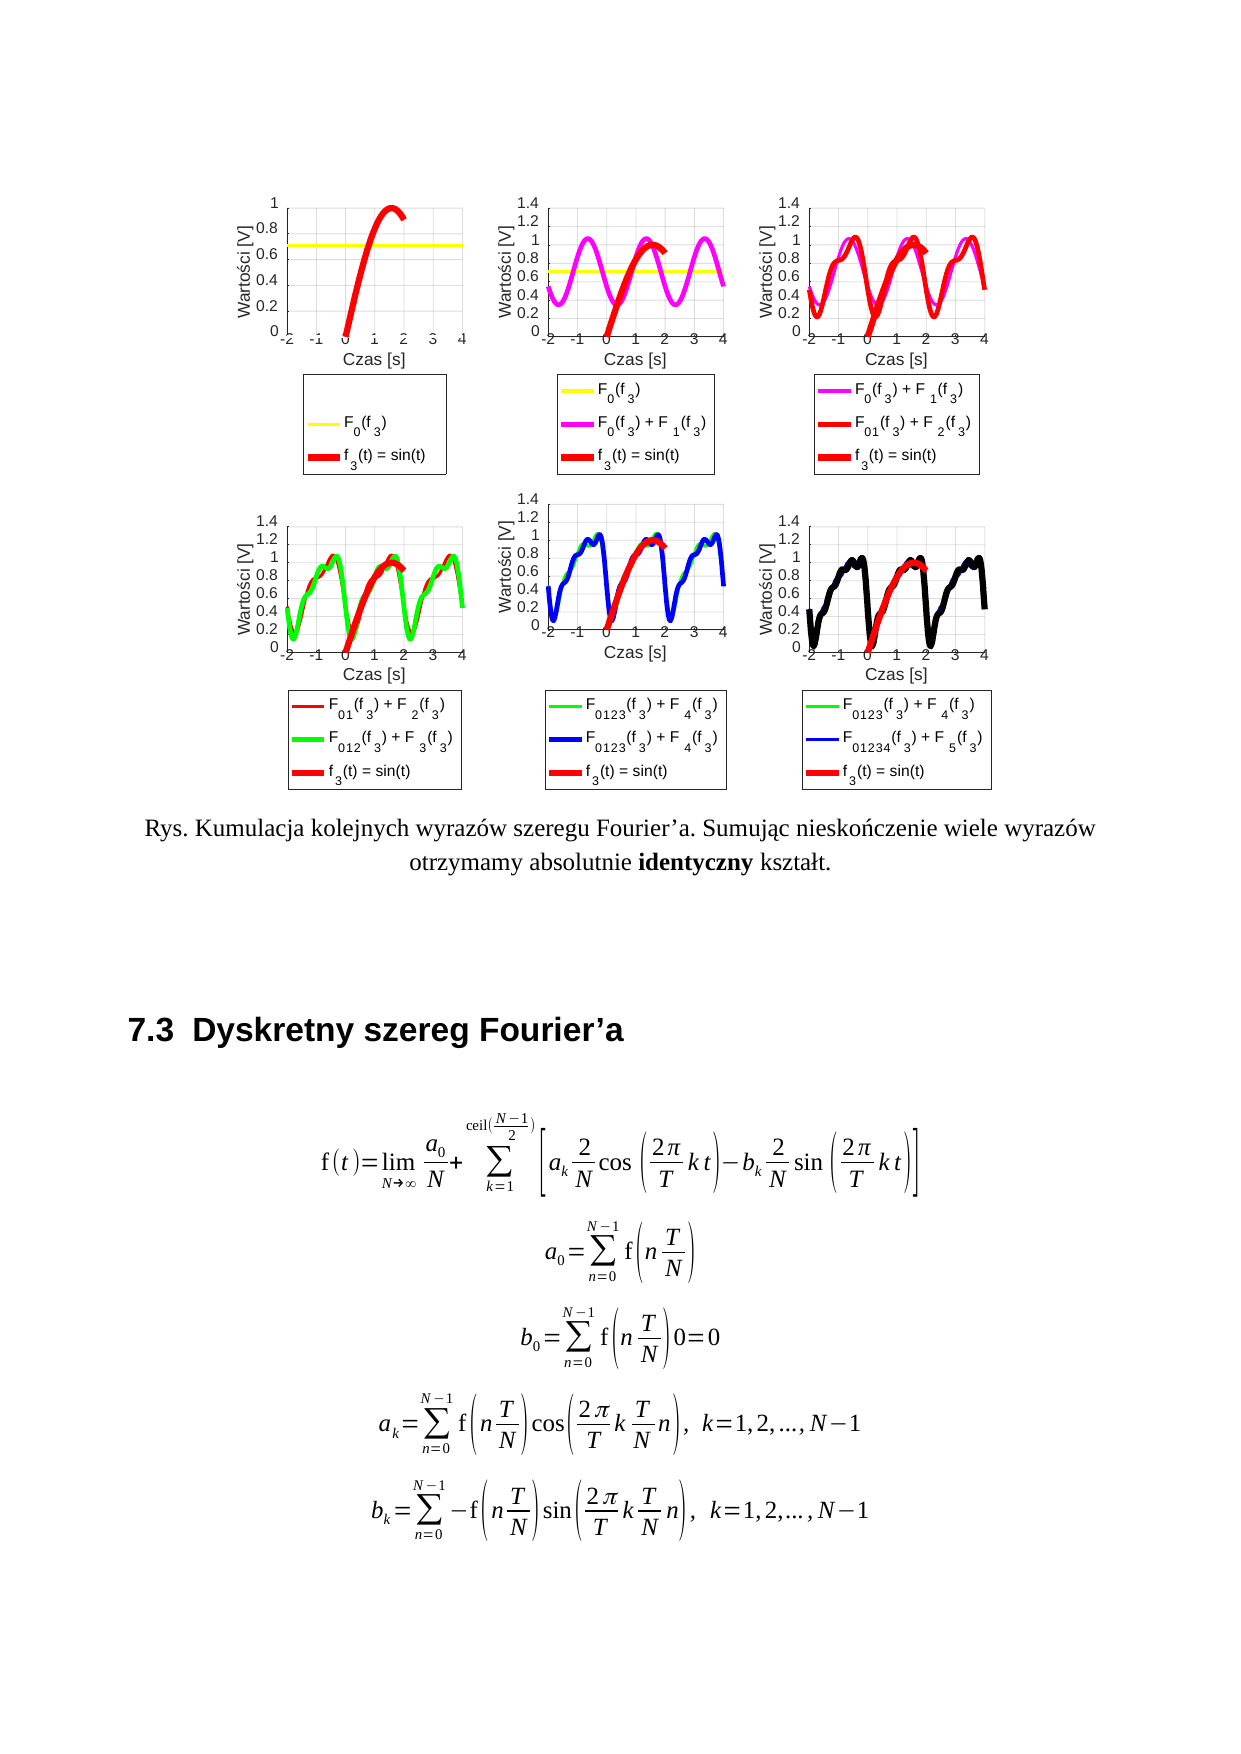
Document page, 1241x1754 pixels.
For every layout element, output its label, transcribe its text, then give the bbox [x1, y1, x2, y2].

subtitle Dyskretny szereg Fourier’a [118, 1010, 1122, 1049]
text Rys. Kumulacja kolejnych wyrazów szeregu Fourier’a. Sumując nieskończenie wiele wyrazów otrzymamy absolutnie identyczny kształt. [118, 813, 1122, 875]
